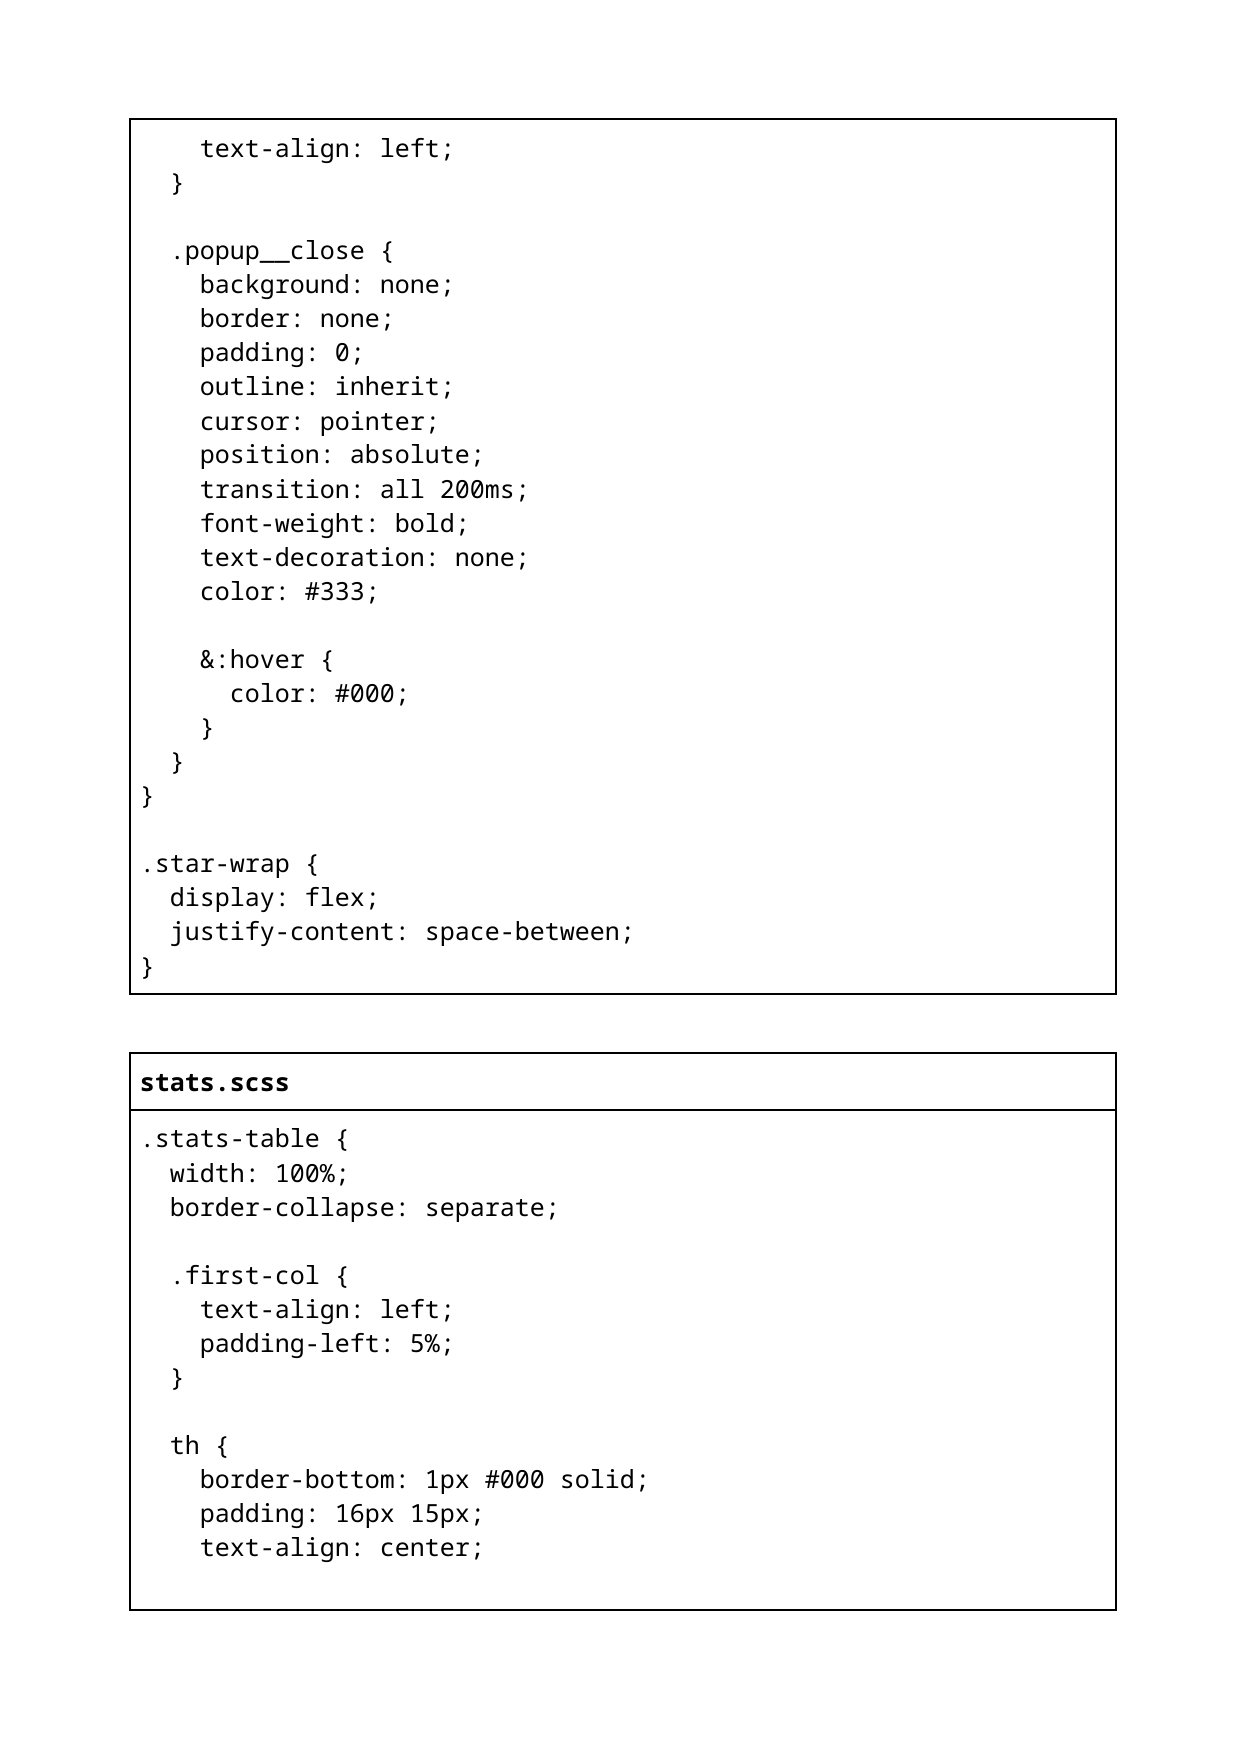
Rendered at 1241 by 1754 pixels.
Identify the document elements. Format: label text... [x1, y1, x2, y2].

table_header stats.scss [131, 1054, 1115, 1109]
table_cell text-align: left; } .popup__close { background: none; border: none; padding: 0; outline: inherit; cursor: pointer; position: absolute; transition: all 200ms; font-weight: bold; text-decoration: none; color: #333; &:hover { color: #000; } } } .star-wrap { display: flex; justify-content: space-between; } [131, 120, 1115, 993]
table_cell .stats-table { width: 100%; border-collapse: separate; .first-col { text-align: left; padding-left: 5%; } th { border-bottom: 1px #000 solid; padding: 16px 15px; text-align: center; [131, 1111, 1115, 1608]
